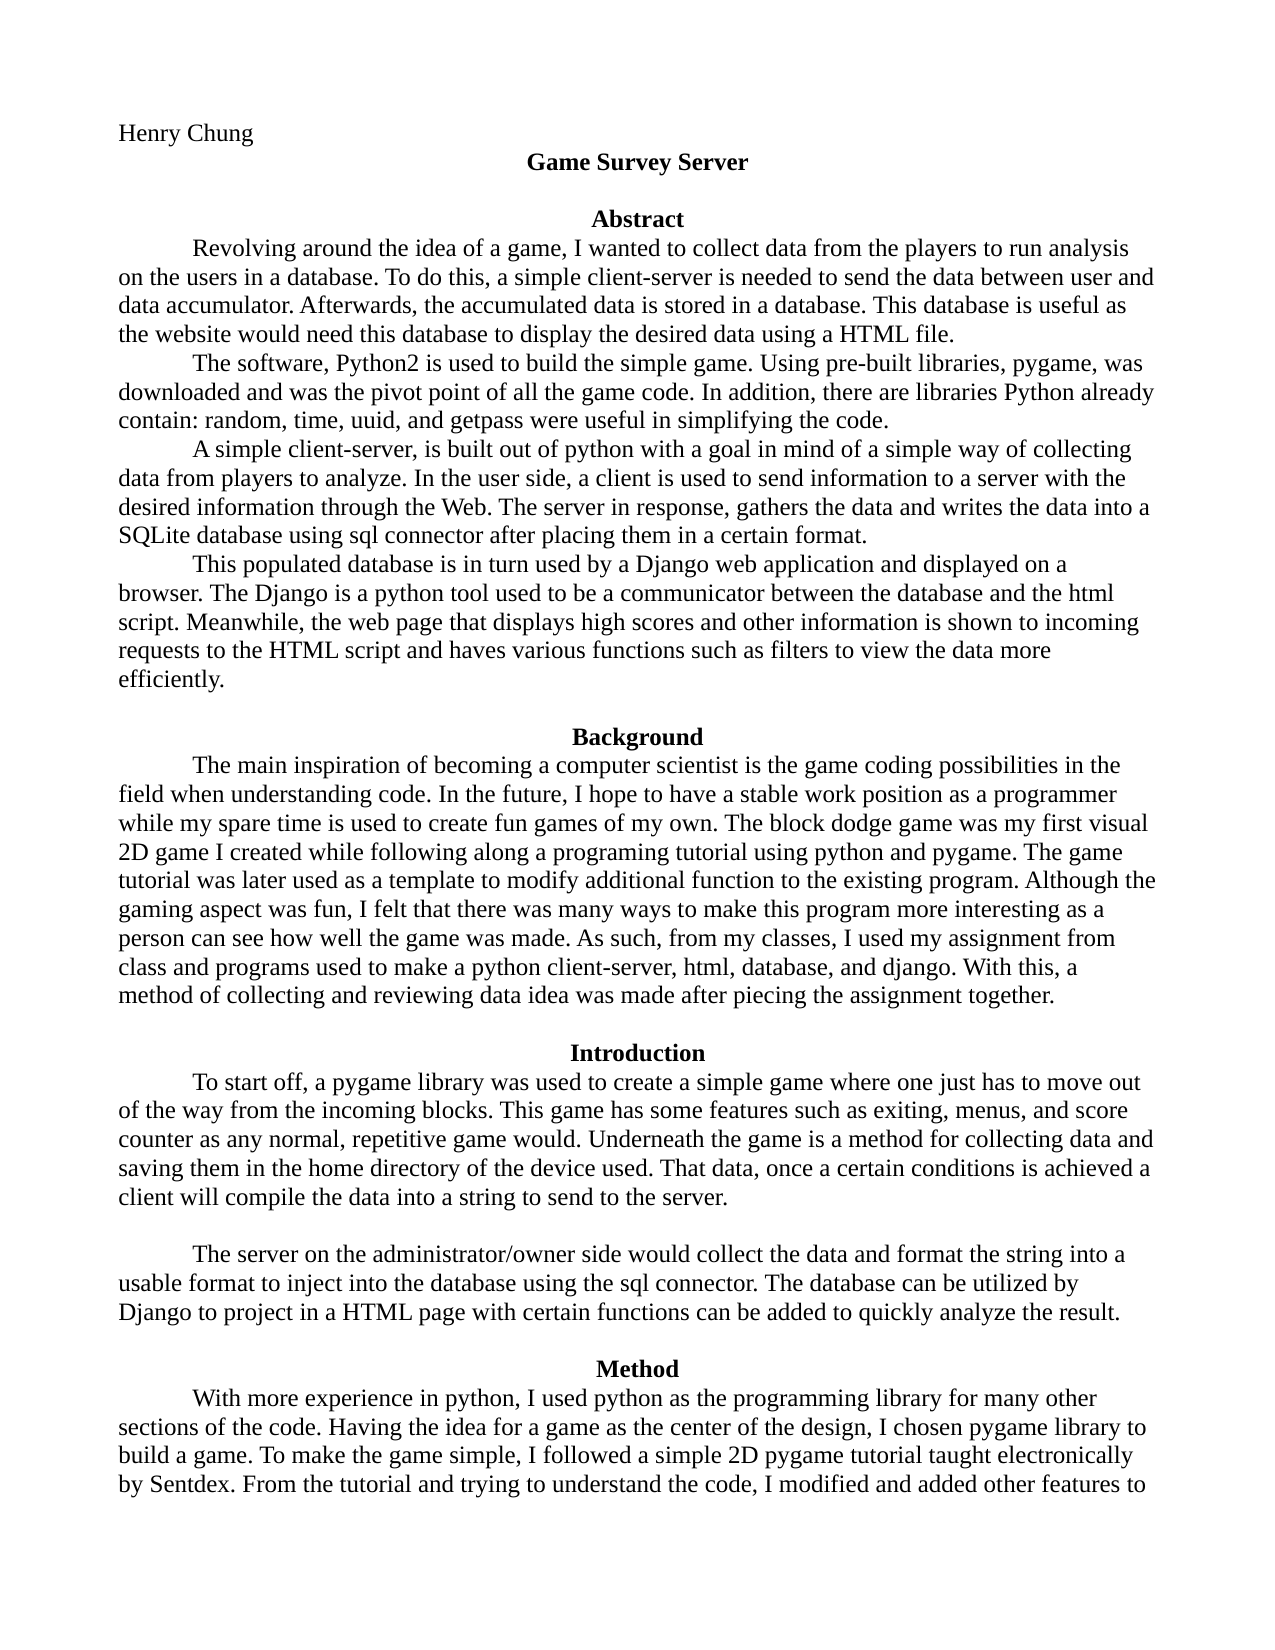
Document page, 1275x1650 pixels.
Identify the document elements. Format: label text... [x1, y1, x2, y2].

text Henry Chung [118, 118, 1157, 147]
text Revolving around the idea of a game, I wanted to collect data from the players to run analysis on the users in a database. To do this, a simple client-server is needed to send the data between user and data accumulator. Afterwards, the accumulated data is stored in a database. This database is useful as the website would need this database to display the desired data using a HTML file. [118, 233, 1157, 348]
text The main inspiration of becoming a computer scientist is the game coding possibilities in the field when understanding code. In the future, I hope to have a stable work position as a programmer while my spare time is used to create fun games of my own. The block dodge game was my first visual 2D game I created while following along a programing tutorial using python and pygame. The game tutorial was later used as a template to modify additional function to the existing program. Although the gaming aspect was fun, I felt that there was many ways to make this program more interesting as a person can see how well the game was made. As such, from my classes, I used my assignment from class and programs used to make a python client-server, html, database, and django. With this, a method of collecting and reviewing data idea was made after piecing the assignment together. [118, 751, 1157, 1009]
text Background [118, 722, 1157, 751]
text This populated database is in turn used by a Django web application and displayed on a browser. The Django is a python tool used to be a communicator between the database and the html script. Meanwhile, the web page that displays high scores and other information is shown to incoming requests to the HTML script and haves various functions such as filters to view the data more efficiently. [118, 549, 1157, 693]
text Abstract [118, 204, 1157, 233]
text Method [118, 1354, 1157, 1383]
text The server on the administrator/owner side would collect the data and format the string into a usable format to inject into the database using the sql connector. The database can be utilized by Django to project in a HTML page with certain functions can be added to quickly analyze the result. [118, 1239, 1157, 1326]
text A simple client-server, is built out of python with a goal in mind of a simple way of collecting data from players to analyze. In the user side, a client is used to send information to a server with the desired information through the Web. The server in response, gathers the data and writes the data into a SQLite database using sql connector after placing them in a certain format. [118, 434, 1157, 549]
text To start off, a pygame library was used to create a simple game where one just has to move out of the way from the incoming blocks. This game has some features such as exiting, menus, and score counter as any normal, repetitive game would. Underneath the game is a method for collecting data and saving them in the home directory of the device used. That data, once a certain conditions is achieved a client will compile the data into a string to send to the server. [118, 1067, 1157, 1211]
text The software, Python2 is used to build the simple game. Using pre-built libraries, pygame, was downloaded and was the pivot point of all the game code. In addition, there are libraries Python already contain: random, time, uuid, and getpass were useful in simplifying the code. [118, 348, 1157, 434]
text Introduction [118, 1038, 1157, 1067]
text Game Survey Server [118, 147, 1157, 176]
text With more experience in python, I used python as the programming library for many other sections of the code. Having the idea for a game as the center of the design, I chosen pygame library to build a game. To make the game simple, I followed a simple 2D pygame tutorial taught electronically by Sentdex. From the tutorial and trying to understand the code, I modified and added other features to [118, 1383, 1157, 1498]
